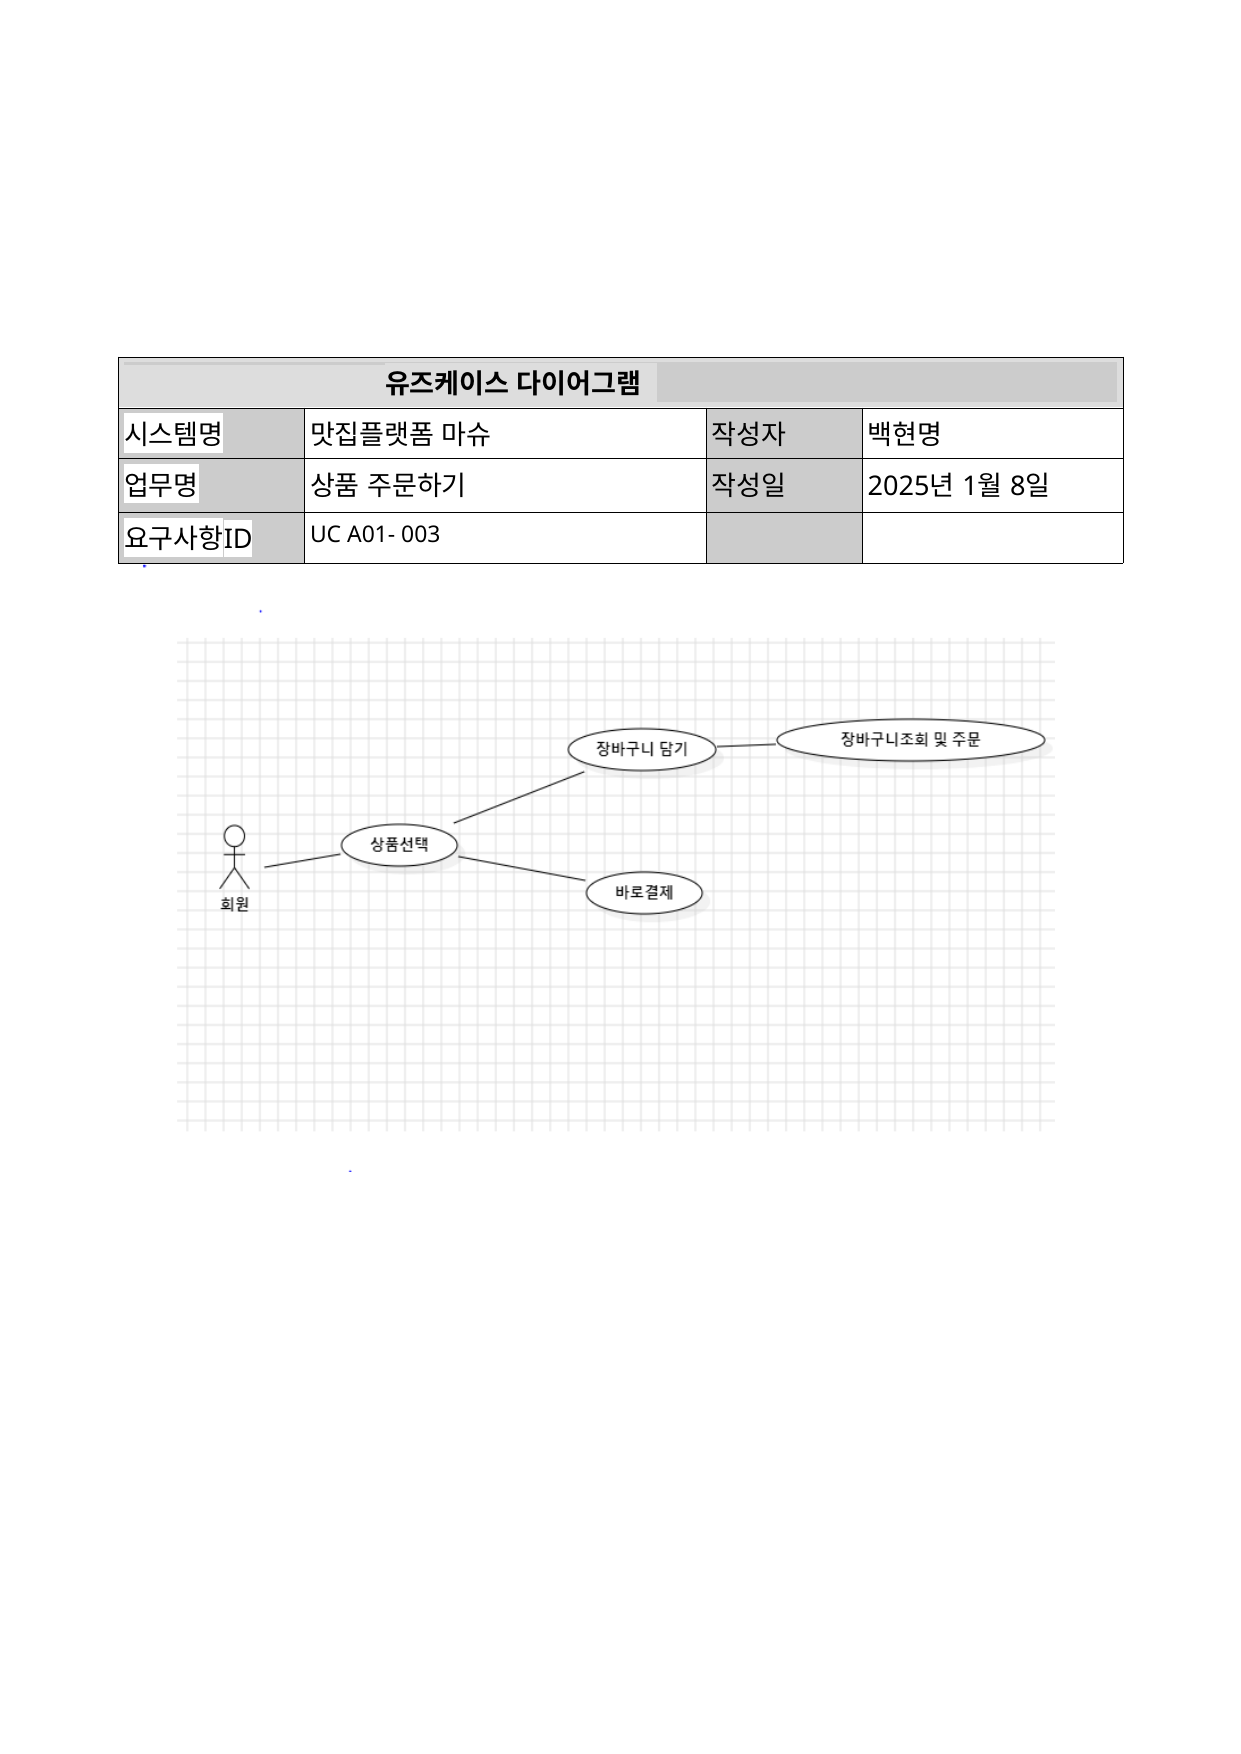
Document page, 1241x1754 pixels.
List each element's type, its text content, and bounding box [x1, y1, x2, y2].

table_cell UC A01- 003 [305, 513, 706, 563]
table_cell 작성일 [707, 459, 862, 512]
table_header 유즈케이스 다이어그램 [119, 358, 1123, 407]
table_cell 상품 주문하기 [305, 459, 706, 512]
table_cell 업무명 [119, 459, 304, 512]
table_cell 맛집플랫폼 마슈 [305, 409, 706, 458]
table_cell 2025년 1월 8일 [863, 459, 1123, 512]
table_cell 작성자 [707, 409, 862, 458]
picture [142, 564, 1055, 1172]
table_cell 백현명 [863, 409, 1123, 458]
table_cell [863, 513, 1123, 563]
table_cell 시스템명 [119, 409, 304, 458]
table_cell [707, 513, 862, 563]
table_cell 요구사항ID [119, 513, 304, 563]
